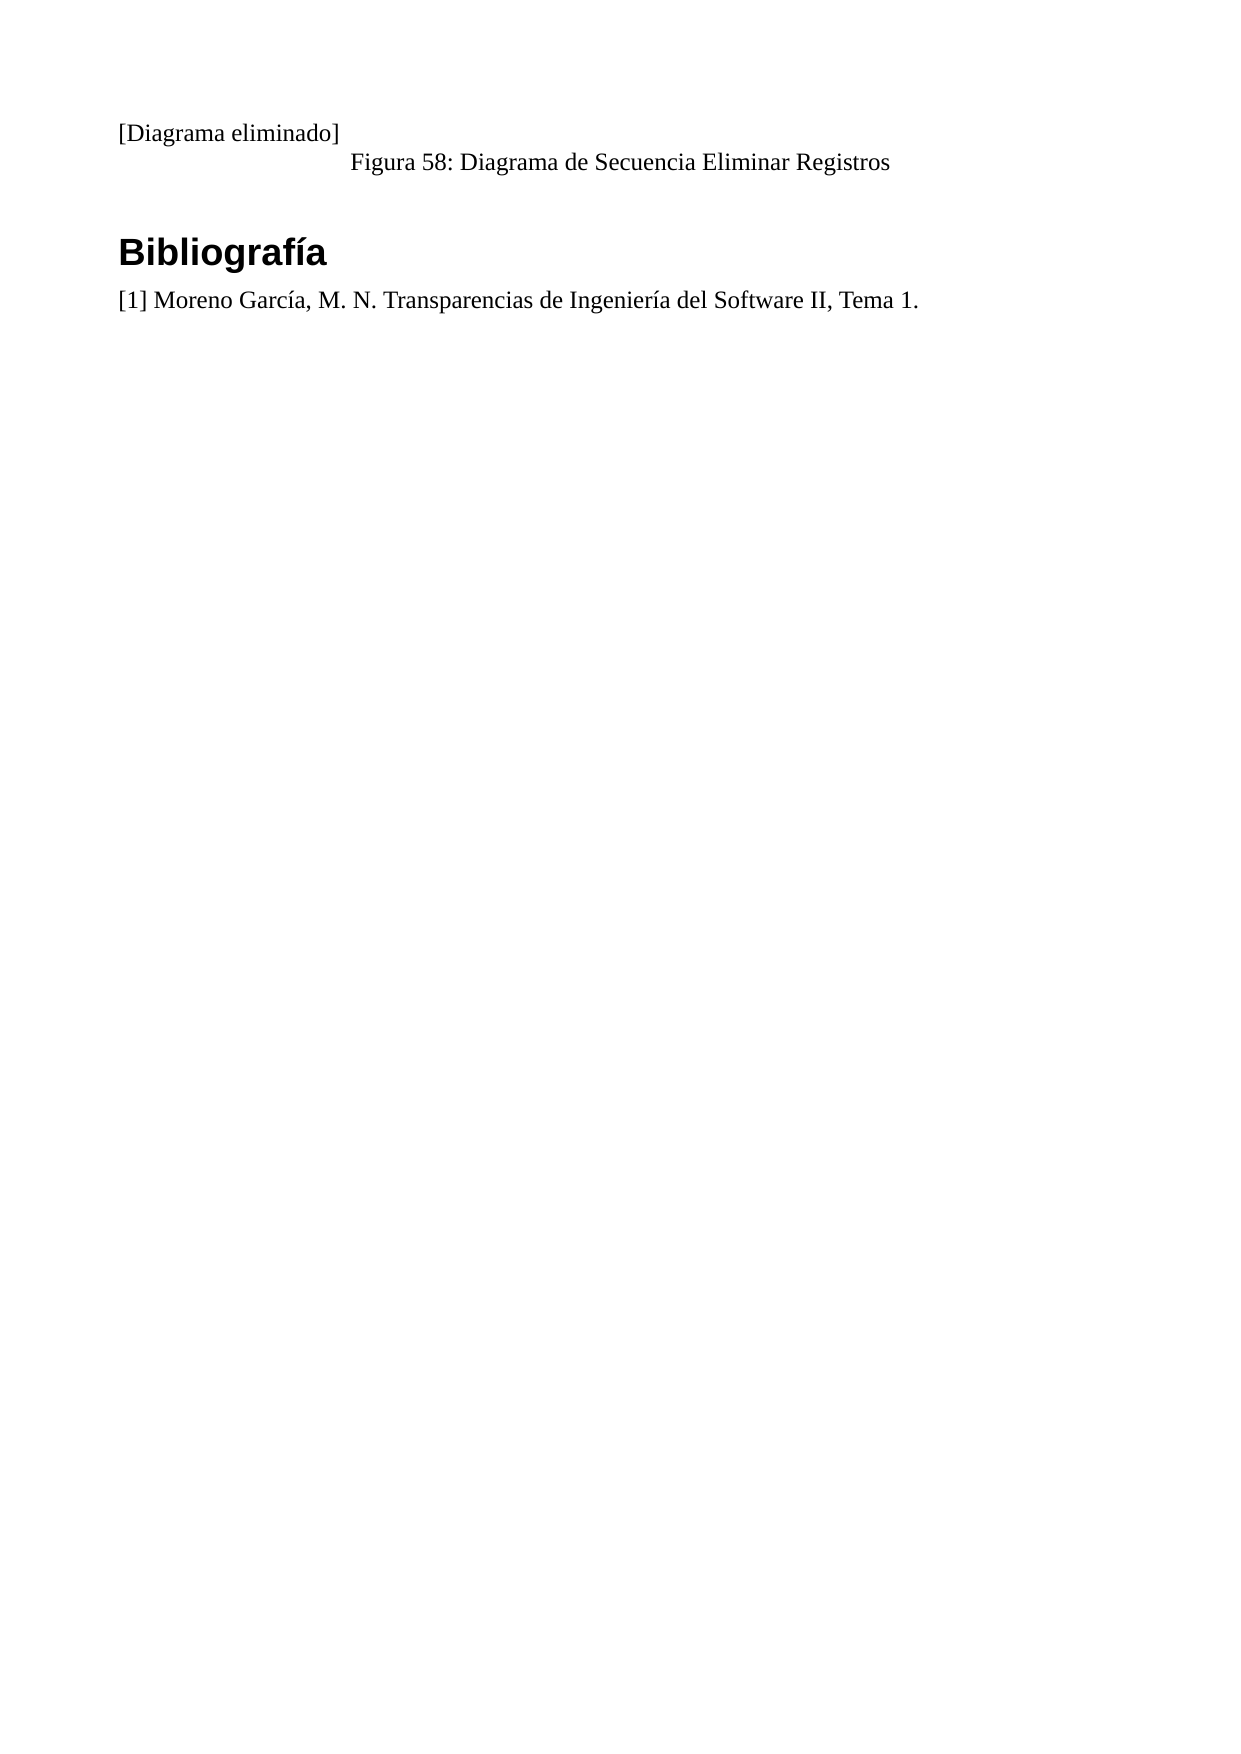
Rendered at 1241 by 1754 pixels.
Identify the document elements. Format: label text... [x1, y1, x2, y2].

text [1] Moreno García, M. N. Transparencias de Ingeniería del Software II, Tema 1. [118, 286, 1122, 314]
text [Diagrama eliminado] [118, 118, 1122, 147]
text Figura 58: Diagrama de Secuencia Eliminar Registros [118, 147, 1122, 176]
subtitle Bibliografía [118, 229, 1122, 273]
